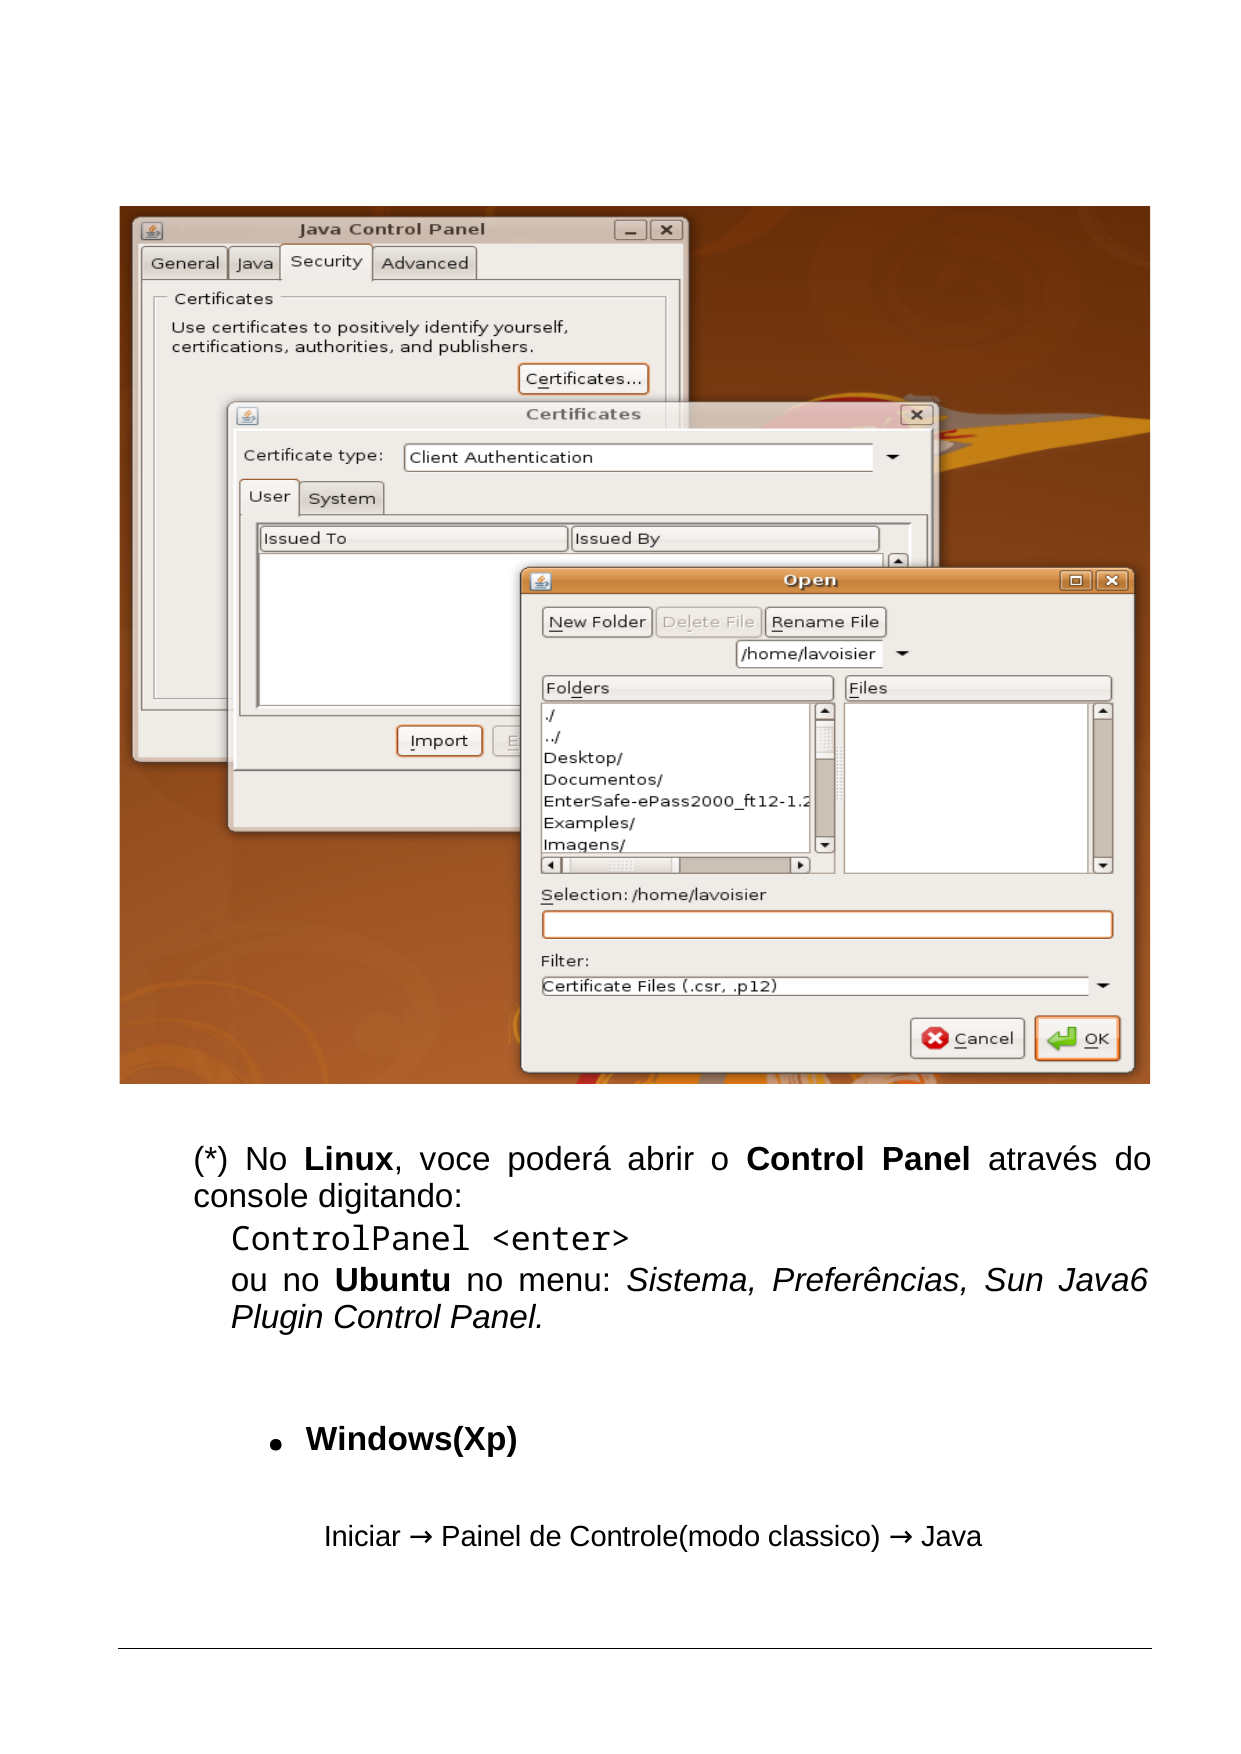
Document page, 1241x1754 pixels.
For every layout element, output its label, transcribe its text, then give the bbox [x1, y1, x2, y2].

text Iniciar → Painel de Controle(modo classico) → Java [153, 1520, 1152, 1554]
list ControlPanel <enter> [193, 1214, 1152, 1261]
list Windows(Xp) [268, 1420, 1152, 1457]
list ou no Ubuntu no menu: Sistema, Preferências, Sun Java6 Plugin Control Panel. [193, 1261, 1152, 1336]
list (*) No Linux, voce poderá abrir o Control Panel através do console digitando: [156, 1139, 1152, 1214]
picture [119, 206, 1151, 1084]
